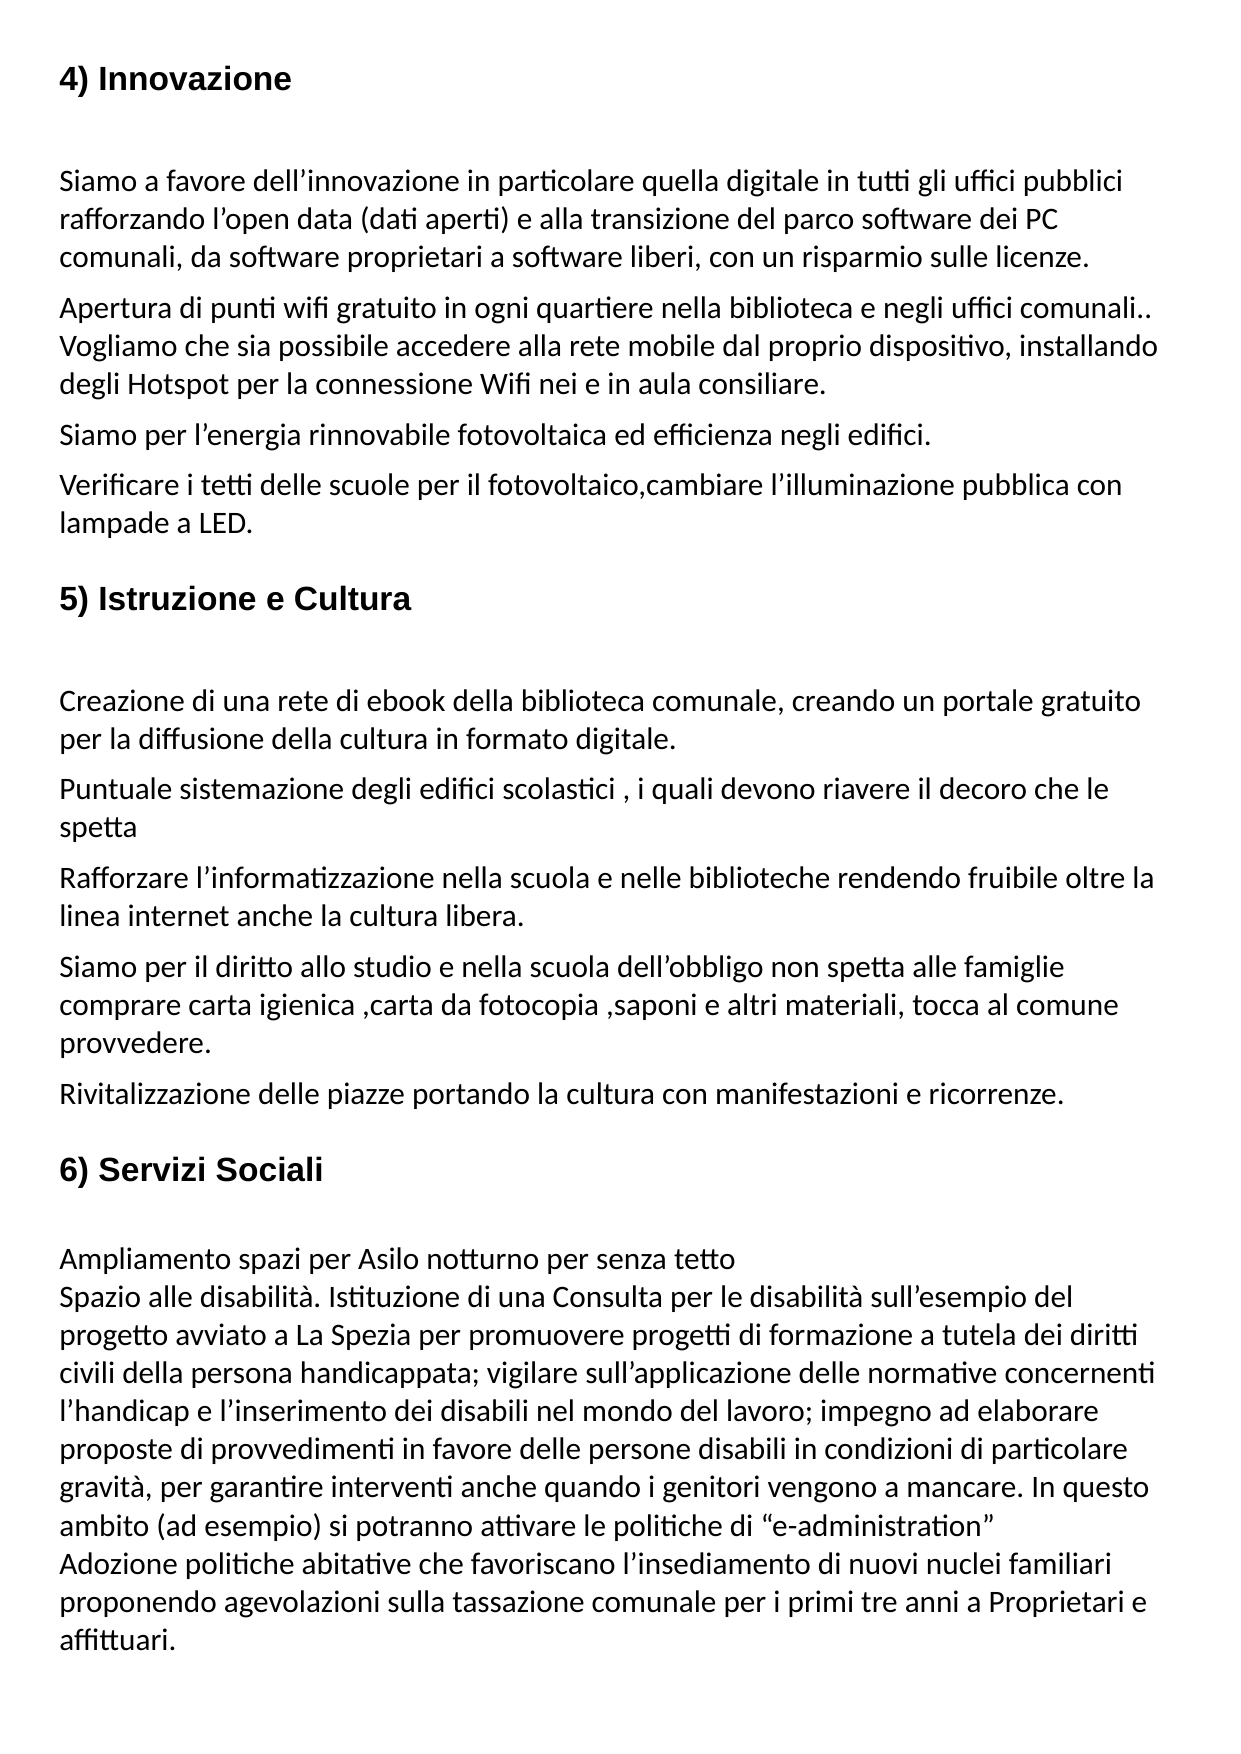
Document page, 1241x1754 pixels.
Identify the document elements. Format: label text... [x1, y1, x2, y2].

text Siamo per l’energia rinnovabile fotovoltaica ed efficienza negli edifici. [59, 414, 1181, 453]
subtitle 6) Servizi Sociali [59, 1149, 1181, 1188]
text Apertura di punti wifi gratuito in ogni quartiere nella biblioteca e negli uffici comunali.. Vogliamo che sia possibile accedere alla rete mobile dal proprio dispositivo, installando degli Hotspot per la connessione Wifi nei e in aula consiliare. [59, 288, 1181, 402]
text Verificare i tetti delle scuole per il fotovoltaico,cambiare l’illuminazione pubblica con lampade a LED. [59, 465, 1181, 541]
text Rafforzare l’informatizzazione nella scuola e nelle biblioteche rendendo fruibile oltre la linea internet anche la cultura libera. [59, 858, 1181, 934]
text Siamo per il diritto allo studio e nella scuola dell’obbligo non spetta alle famiglie comprare carta igienica ,carta da fotocopia ,saponi e altri materiali, tocca al comune provvedere. [59, 947, 1181, 1061]
text Rivitalizzazione delle piazze portando la cultura con manifestazioni e ricorrenze. [59, 1074, 1181, 1112]
text Ampliamento spazi per Asilo notturno per senza tetto Spazio alle disabilità. Istituzione di una Consulta per le disabilità sull’esempio del progetto avviato a La Spezia per promuovere progetti di formazione a tutela dei diritti civili della persona handicappata; vigilare sull’applicazione delle normative concernenti l’handicap e l’inserimento dei disabili nel mondo del lavoro; impegno ad elaborare proposte di provvedimenti in favore delle persone disabili in condizioni di particolare gravità, per garantire interventi anche quando i genitori vengono a mancare. In questo ambito (ad esempio) si potranno attivare le politiche di “e-administration” Adozione politiche abitative che favoriscano l’insediamento di nuovi nuclei familiari proponendo agevolazioni sulla tassazione comunale per i primi tre anni a Proprietari e affittuari. [59, 1201, 1181, 1658]
subtitle 4) Innovazione [59, 59, 1181, 98]
text Puntuale sistemazione degli edifici scolastici , i quali devono riavere il decoro che le spetta [59, 769, 1181, 846]
text Creazione di una rete di ebook della biblioteca comunale, creando un portale gratuito per la diffusione della cultura in formato digitale. [59, 681, 1181, 757]
text Siamo a favore dell’innovazione in particolare quella digitale in tutti gli uffici pubblici rafforzando l’open data (dati aperti) e alla transizione del parco software dei PC comunali, da software proprietari a software liberi, con un risparmio sulle licenze. [59, 161, 1181, 275]
subtitle 5) Istruzione e Cultura [59, 579, 1181, 618]
